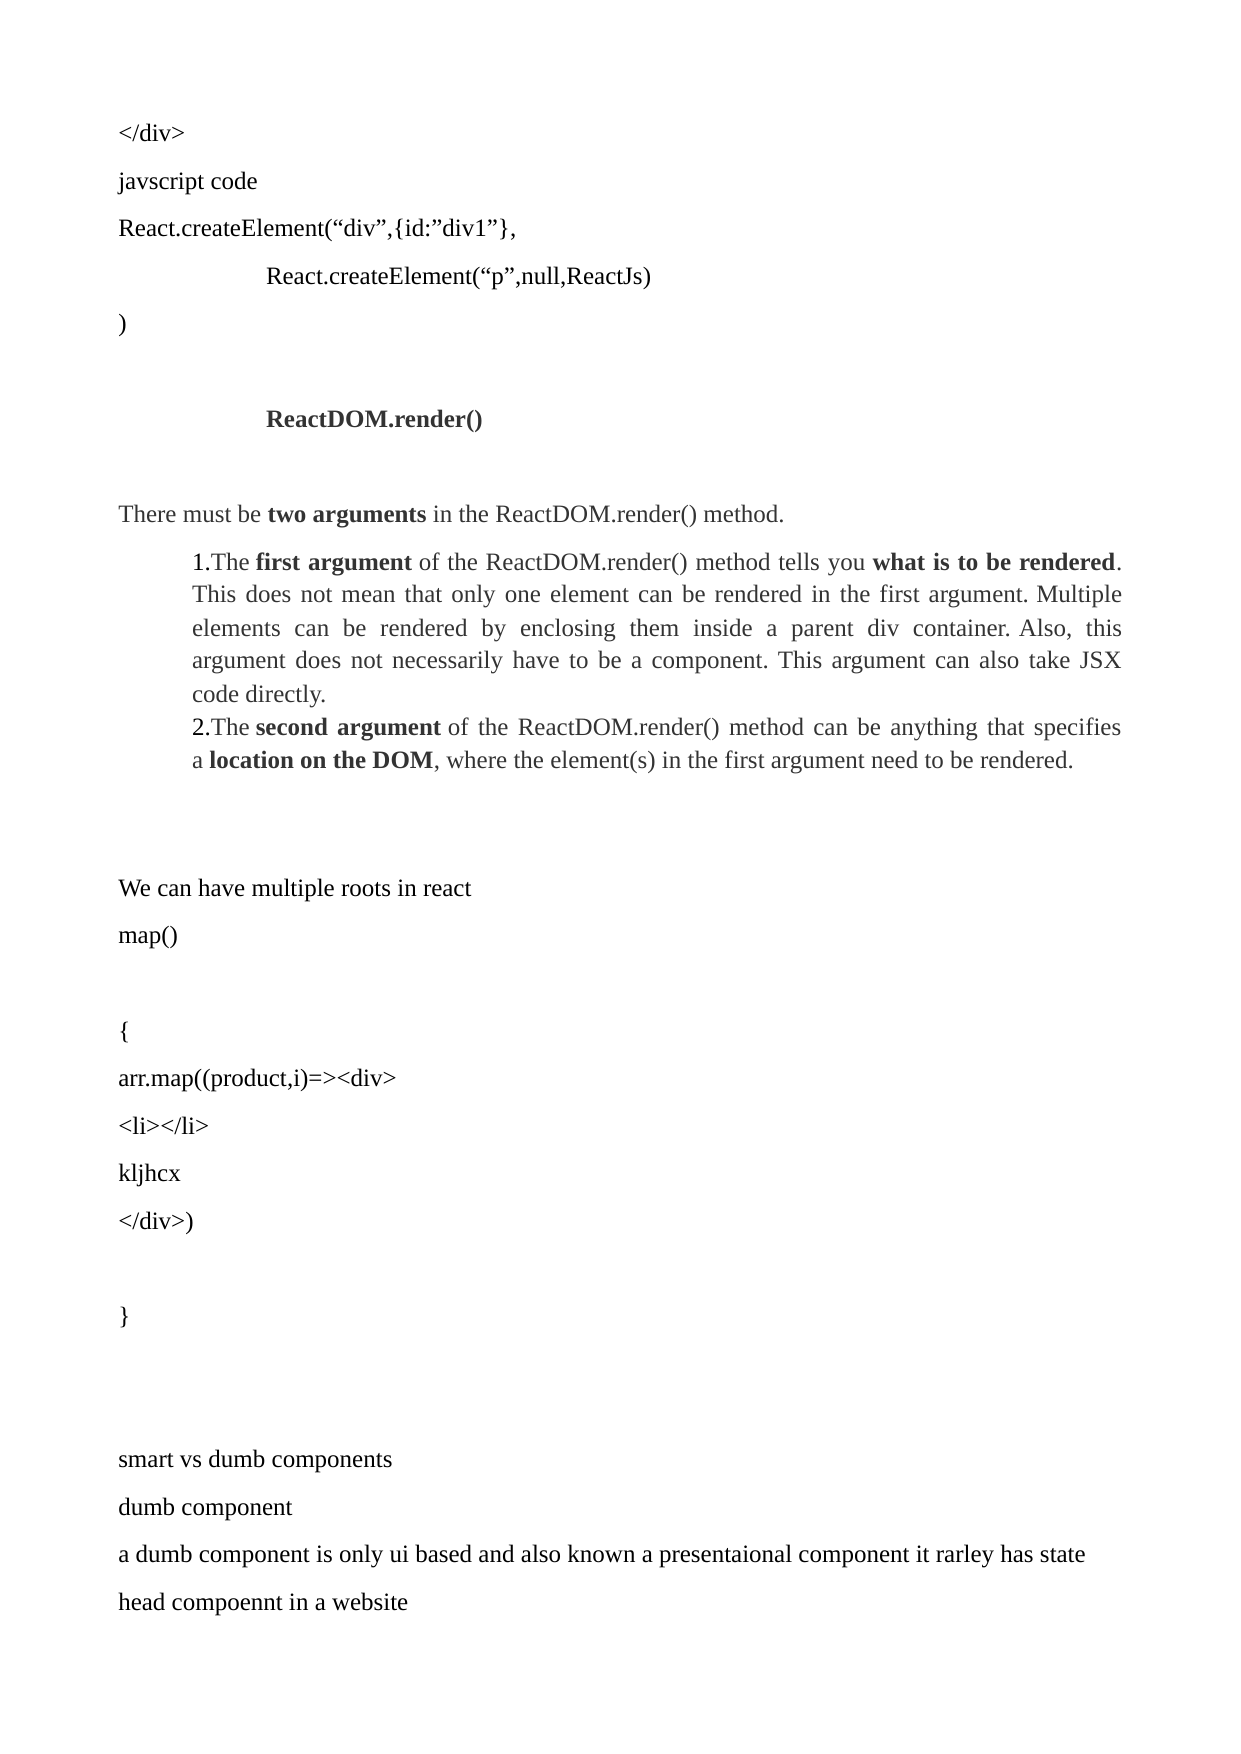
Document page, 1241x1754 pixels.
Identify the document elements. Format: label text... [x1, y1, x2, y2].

text ReactDOM.render() [118, 404, 1122, 432]
text arr.map((product,i)=><div> [118, 1063, 1122, 1092]
text javscript code [118, 166, 1122, 194]
text React.createElement(“p”,null,ReactJs) [118, 261, 1122, 290]
text There must be two arguments in the ReactDOM.render() method. [118, 499, 1122, 528]
text We can have multiple roots in react [118, 873, 1122, 902]
text </div>) [118, 1206, 1122, 1235]
text smart vs dumb components [118, 1444, 1122, 1473]
text map() [118, 921, 1122, 949]
text kljhcx [118, 1158, 1122, 1187]
text } [118, 1301, 1122, 1330]
list The first argument of the ReactDOM.render() method tells you what is to be rendered. This does not mean that only one element can be rendered in the first argument. Multiple elements can be rendered by enclosing them inside a parent div container. Also, this argument does not necessarily have to be a component. This argument can also take JSX code directly. [118, 547, 1122, 707]
text <li></li> [118, 1111, 1122, 1140]
text ) [118, 308, 1122, 337]
text dumb component [118, 1492, 1122, 1521]
text head compoennt in a website [118, 1587, 1122, 1616]
text </div> [118, 118, 1122, 147]
text React.createElement(“div”,{id:”div1”}, [118, 213, 1122, 242]
text a dumb component is only ui based and also known a presentaional component it rarley has state [118, 1539, 1122, 1568]
list The second argument of the ReactDOM.render() method can be anything that specifies a location on the DOM, where the element(s) in the first argument need to be rendered. [118, 712, 1122, 773]
text { [118, 1016, 1122, 1044]
